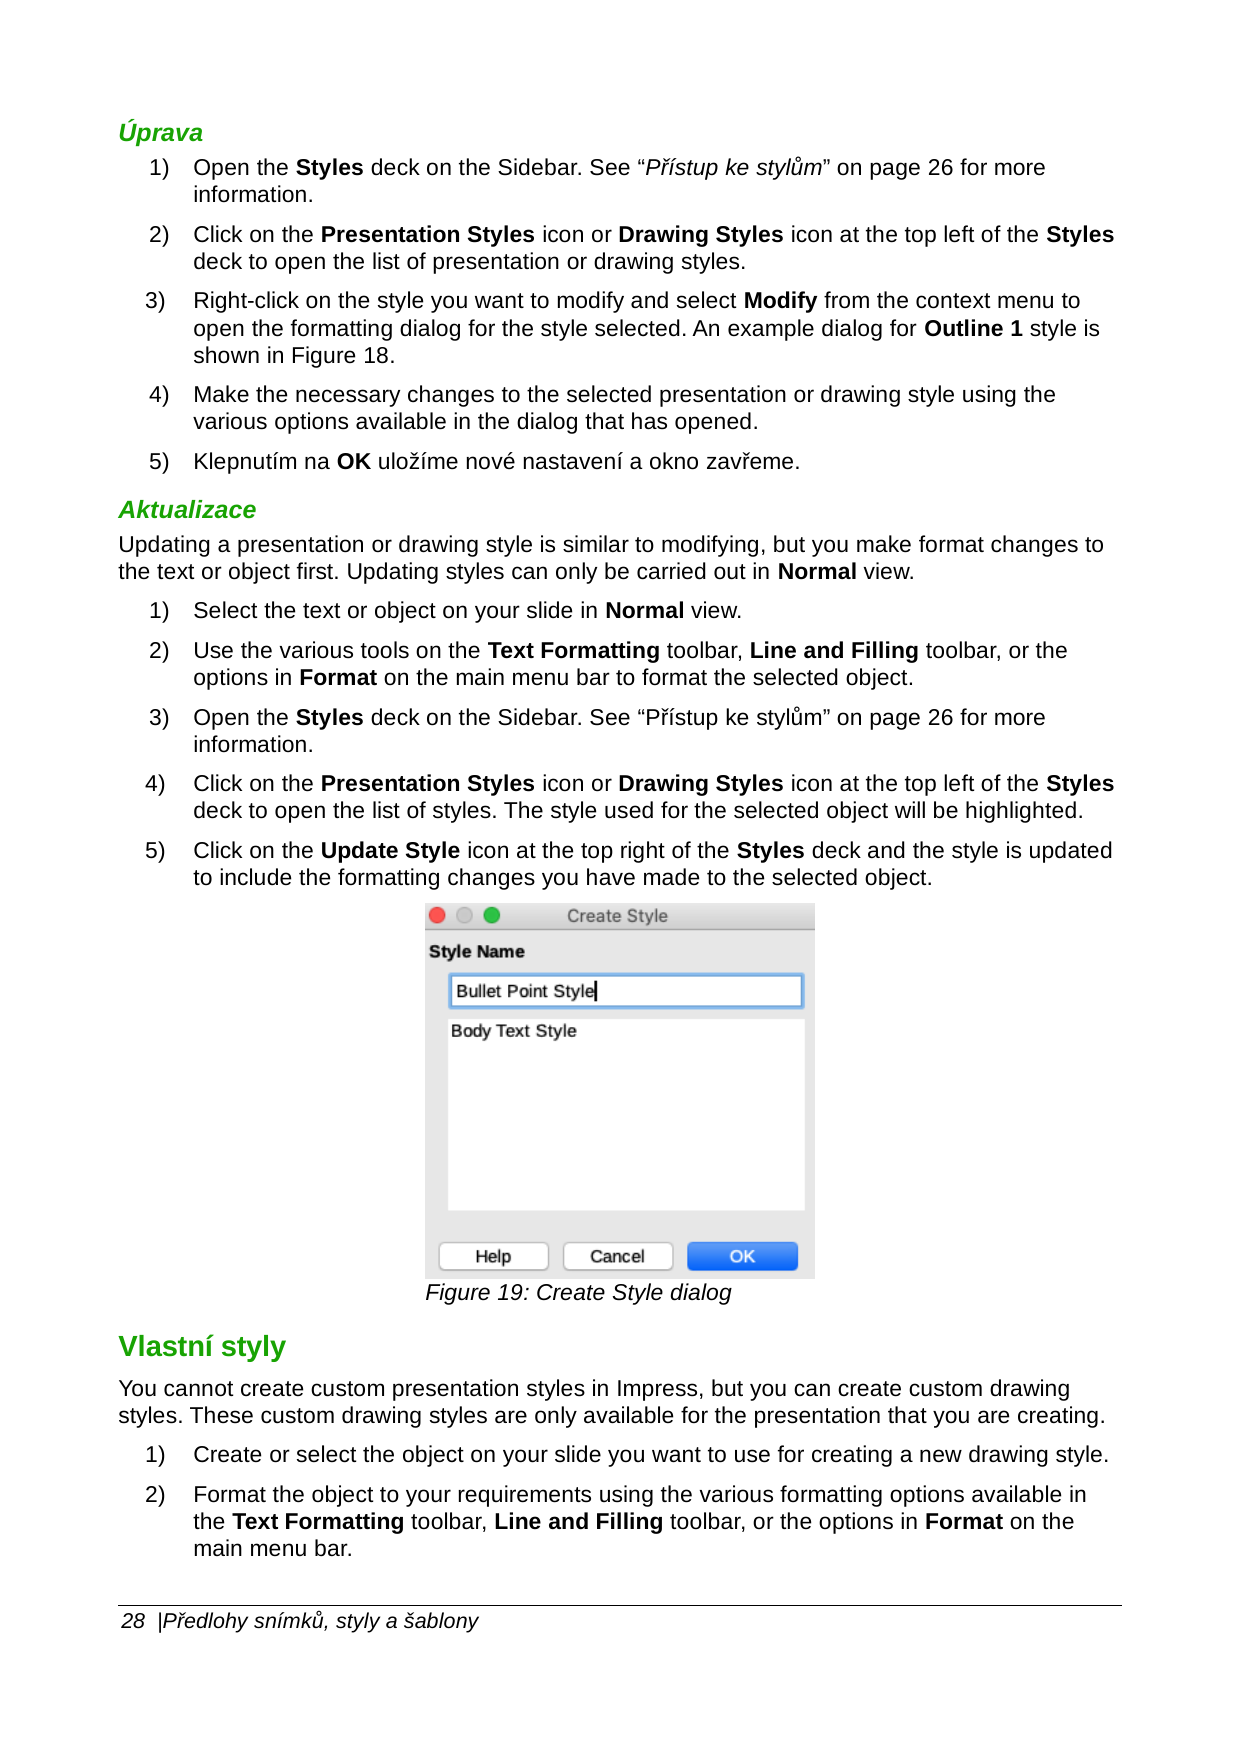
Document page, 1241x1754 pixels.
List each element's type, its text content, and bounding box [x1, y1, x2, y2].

list Make the necessary changes to the selected presentation or drawing style using the various options available in the dialog that has opened. [169, 381, 1122, 435]
list Format the object to your requirements using the various formatting options available in the Text Formatting toolbar, Line and Filling toolbar, or the options in Format on the main menu bar. [165, 1480, 1122, 1562]
text Figure 19: Create Style dialog [425, 1279, 815, 1305]
list Create or select the object on your slide you want to use for creating a new drawing style. [165, 1441, 1122, 1468]
list Updating a presentation or drawing style is similar to modifying, but you make format changes to the text or object first. Updating styles can only be carried out in Normal view. [118, 530, 1122, 584]
list Right-click on the style you want to modify and select Modify from the context menu to open the formatting dialog for the style selected. An example dialog for Outline 1 style is shown in Figure 18. [165, 287, 1122, 368]
list Click on the Presentation Styles icon or Drawing Styles icon at the top left of the Styles deck to open the list of presentation or drawing styles. [169, 220, 1122, 274]
list Open the Styles deck on the Sidebar. See “Accessing styles” on page 23 for more information. [169, 703, 1122, 757]
subtitle Vlastní styly [118, 1329, 1122, 1362]
list Klepnutím na OK uložíme nové nastavení a okno zavřeme. [169, 447, 1122, 474]
list Select the text or object on your slide in Normal view. [169, 597, 1122, 624]
text You cannot create custom presentation styles in Impress, but you can create custom drawing styles. These custom drawing styles are only available for the presentation that you are creating. [118, 1374, 1122, 1428]
list Use the various tools on the Text Formatting toolbar, Line and Filling toolbar, or the options in Format on the main menu bar to format the selected object. [169, 636, 1122, 691]
list Click on the Presentation Styles icon or Drawing Styles icon at the top left of the Styles deck to open the list of styles. The style used for the selected object will be highlighted. [165, 770, 1122, 824]
subtitle Aktualizace [118, 495, 1122, 524]
subtitle Úprava [118, 118, 1122, 147]
list Open the Styles deck on the Sidebar. See “Accessing styles” on page 23 for more information. [169, 153, 1122, 208]
list Click on the Update Style icon at the top right of the Styles deck and the style is updated to include the formatting changes you have made to the selected object. [165, 836, 1122, 891]
picture [425, 903, 815, 1279]
